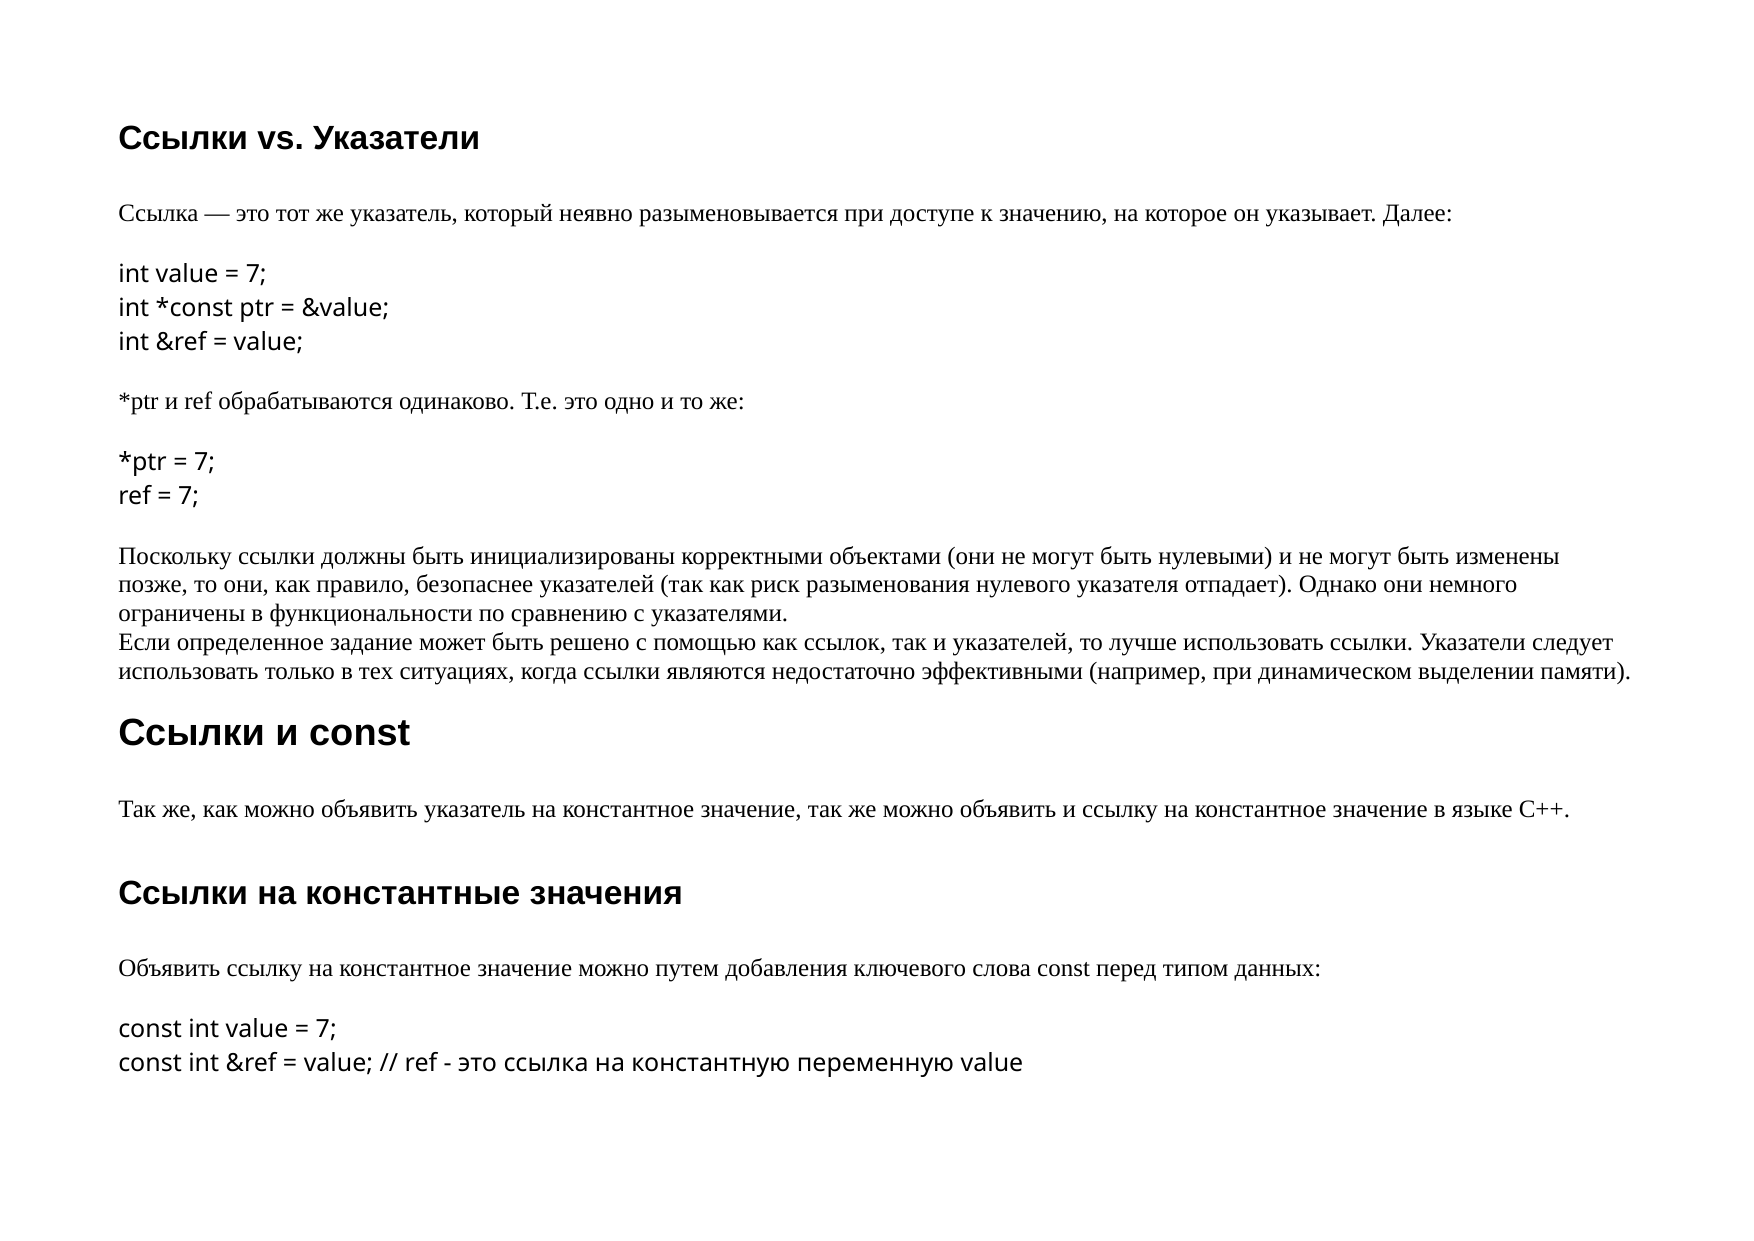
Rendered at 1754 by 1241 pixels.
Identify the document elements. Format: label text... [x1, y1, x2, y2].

text *ptr = 7; [118, 444, 1636, 478]
subtitle Ссылки и const [118, 709, 1636, 753]
text ref = 7; [118, 478, 1636, 512]
subtitle Ссылки vs. Указатели [118, 118, 1636, 157]
text const int &ref = value; // ref - это ссылка на константную переменную value [118, 1044, 1636, 1078]
text int &ref = value; [118, 324, 1636, 358]
text const int value = 7; [118, 1010, 1636, 1044]
subtitle Ссылки на константные значения [118, 873, 1636, 911]
text int *const ptr = &value; [118, 289, 1636, 324]
text Объявить ссылку на константное значение можно путем добавления ключевого слова const перед типом данных: [118, 953, 1636, 981]
text Если определенное задание может быть решено с помощью как ссылок, так и указателей, то лучше использовать ссылки. Указатели следует использовать только в тех ситуациях, когда ссылки являются недостаточно эффективными (например, при динамическом выделении памяти). [118, 627, 1636, 684]
text Так же, как можно объявить указатель на константное значение, так же можно объявить и ссылку на константное значение в языке С++. [118, 794, 1636, 823]
text int value = 7; [118, 256, 1636, 289]
text Поскольку ссылки должны быть инициализированы корректными объектами (они не могут быть нулевыми) и не могут быть изменены позже, то они, как правило, безопаснее указателей (так как риск разыменования нулевого указателя отпадает). Однако они немного ограничены в функциональности по сравнению с указателями. [118, 541, 1636, 627]
text *ptr и ref обрабатываются одинаково. Т.е. это одно и то же: [118, 386, 1636, 415]
text Ссылка — это тот же указатель, который неявно разыменовывается при доступе к значению, на которое он указывает. Далее: [118, 198, 1636, 227]
